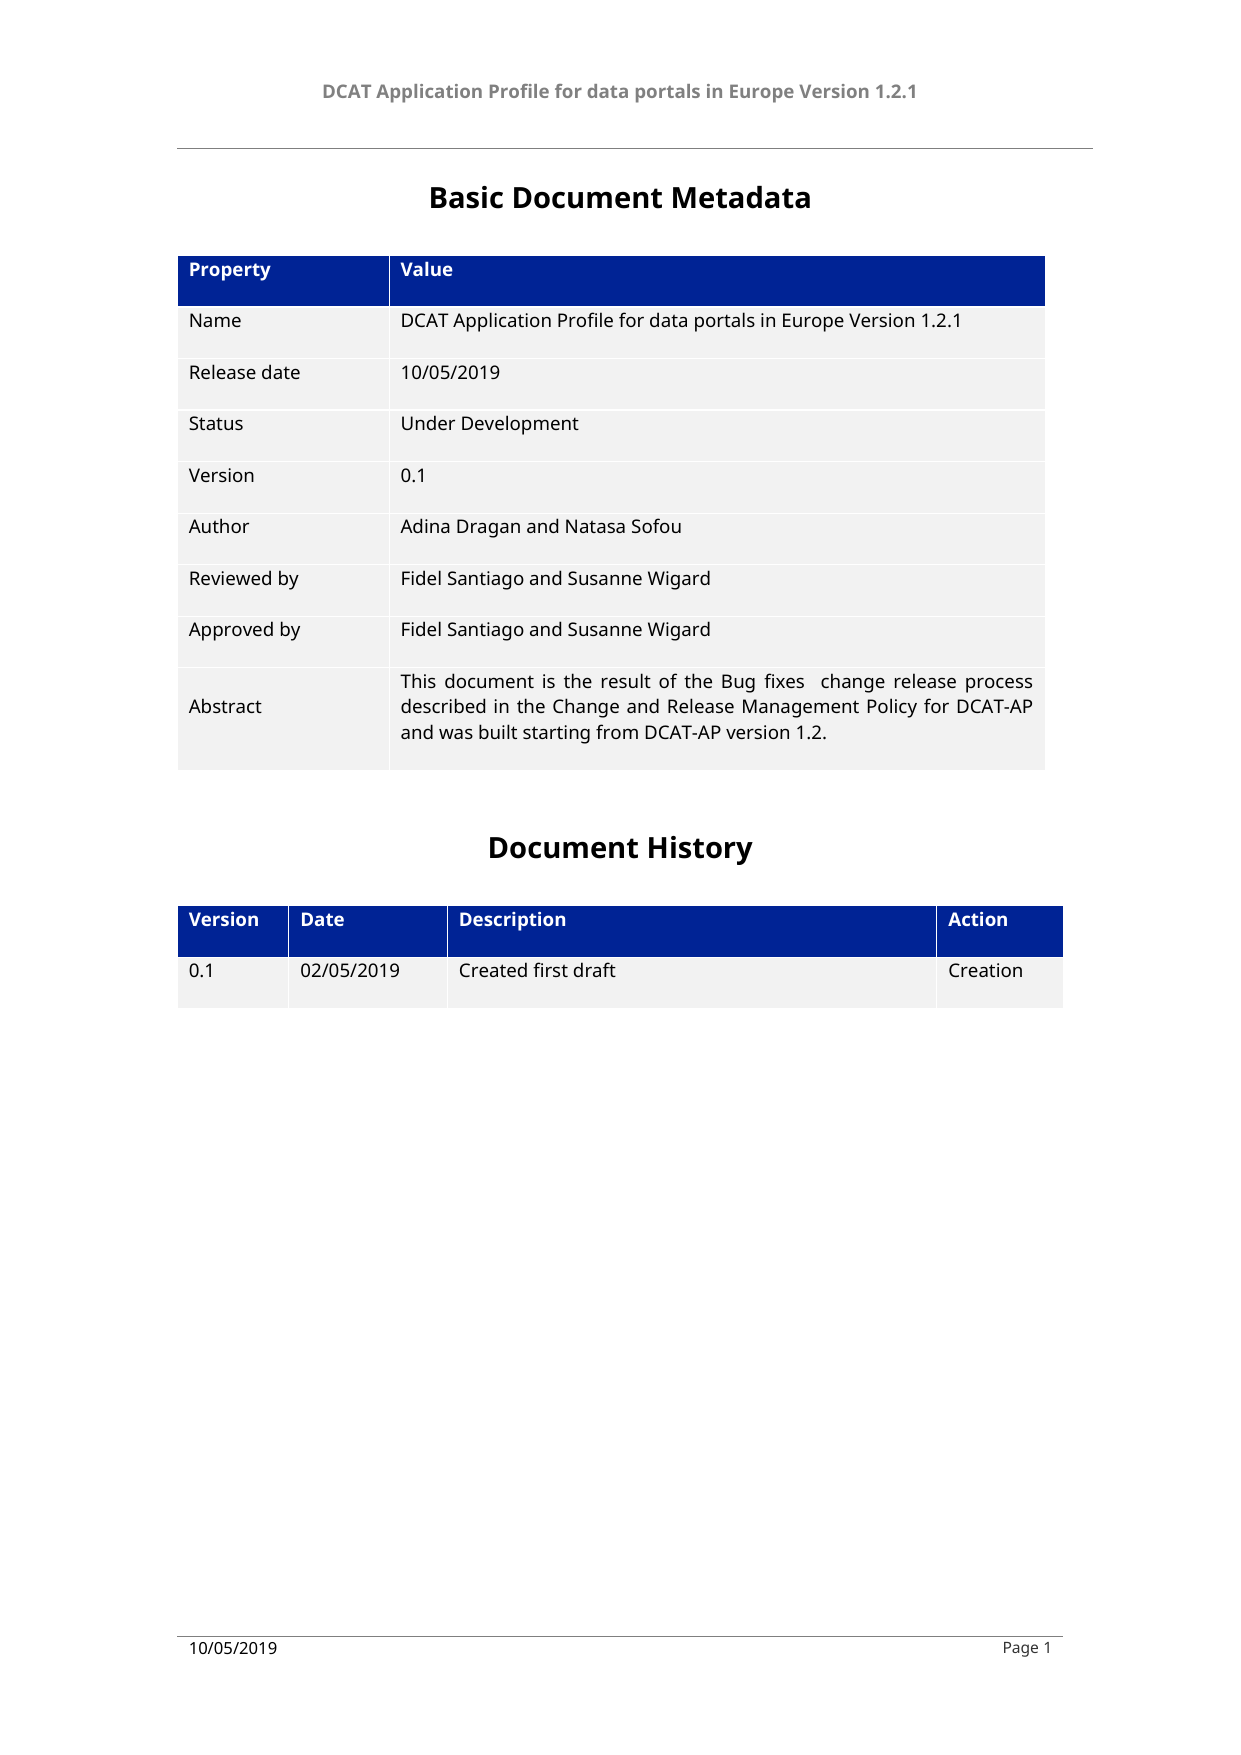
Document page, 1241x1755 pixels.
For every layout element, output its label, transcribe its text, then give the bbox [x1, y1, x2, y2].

table_cell Abstract [178, 668, 389, 770]
table_header Property [178, 256, 389, 306]
table_header Version [178, 906, 288, 957]
table_cell 10/05/2019 [390, 359, 1045, 409]
table_cell Created first draft [448, 958, 936, 1008]
table_cell Version [178, 462, 389, 513]
table_cell Release date [178, 359, 389, 409]
table_cell This document is the result of the Bug fixes change release process described in the Change and Release Management Policy for DCAT-AP and was built starting from DCAT-AP version 1.2. [390, 668, 1045, 770]
title Basic Document Metadata [177, 178, 1063, 217]
table_header Action [937, 906, 1063, 957]
table_cell 0.1 [178, 958, 288, 1008]
table_cell 0.1 [390, 462, 1045, 513]
table_header Value [390, 256, 1045, 306]
table_header Description [448, 906, 936, 957]
table_cell Author [178, 514, 389, 564]
table_cell Status [178, 411, 389, 461]
table_header Date [289, 906, 447, 957]
table_cell 02/05/2019 [289, 958, 447, 1008]
table_cell Under Development [390, 411, 1045, 461]
table_cell Adina Dragan and Natasa Sofou [390, 514, 1045, 564]
table_cell Approved by [178, 617, 389, 667]
table_cell Reviewed by [178, 565, 389, 616]
table_cell Fidel Santiago and Susanne Wigard [390, 565, 1045, 616]
table_cell Name [178, 308, 389, 358]
table_cell DCAT Application Profile for data portals in Europe Version 1.2.1 [390, 308, 1045, 358]
table_cell Creation [937, 958, 1063, 1008]
title Document History [177, 828, 1063, 867]
table_cell Fidel Santiago and Susanne Wigard [390, 617, 1045, 667]
